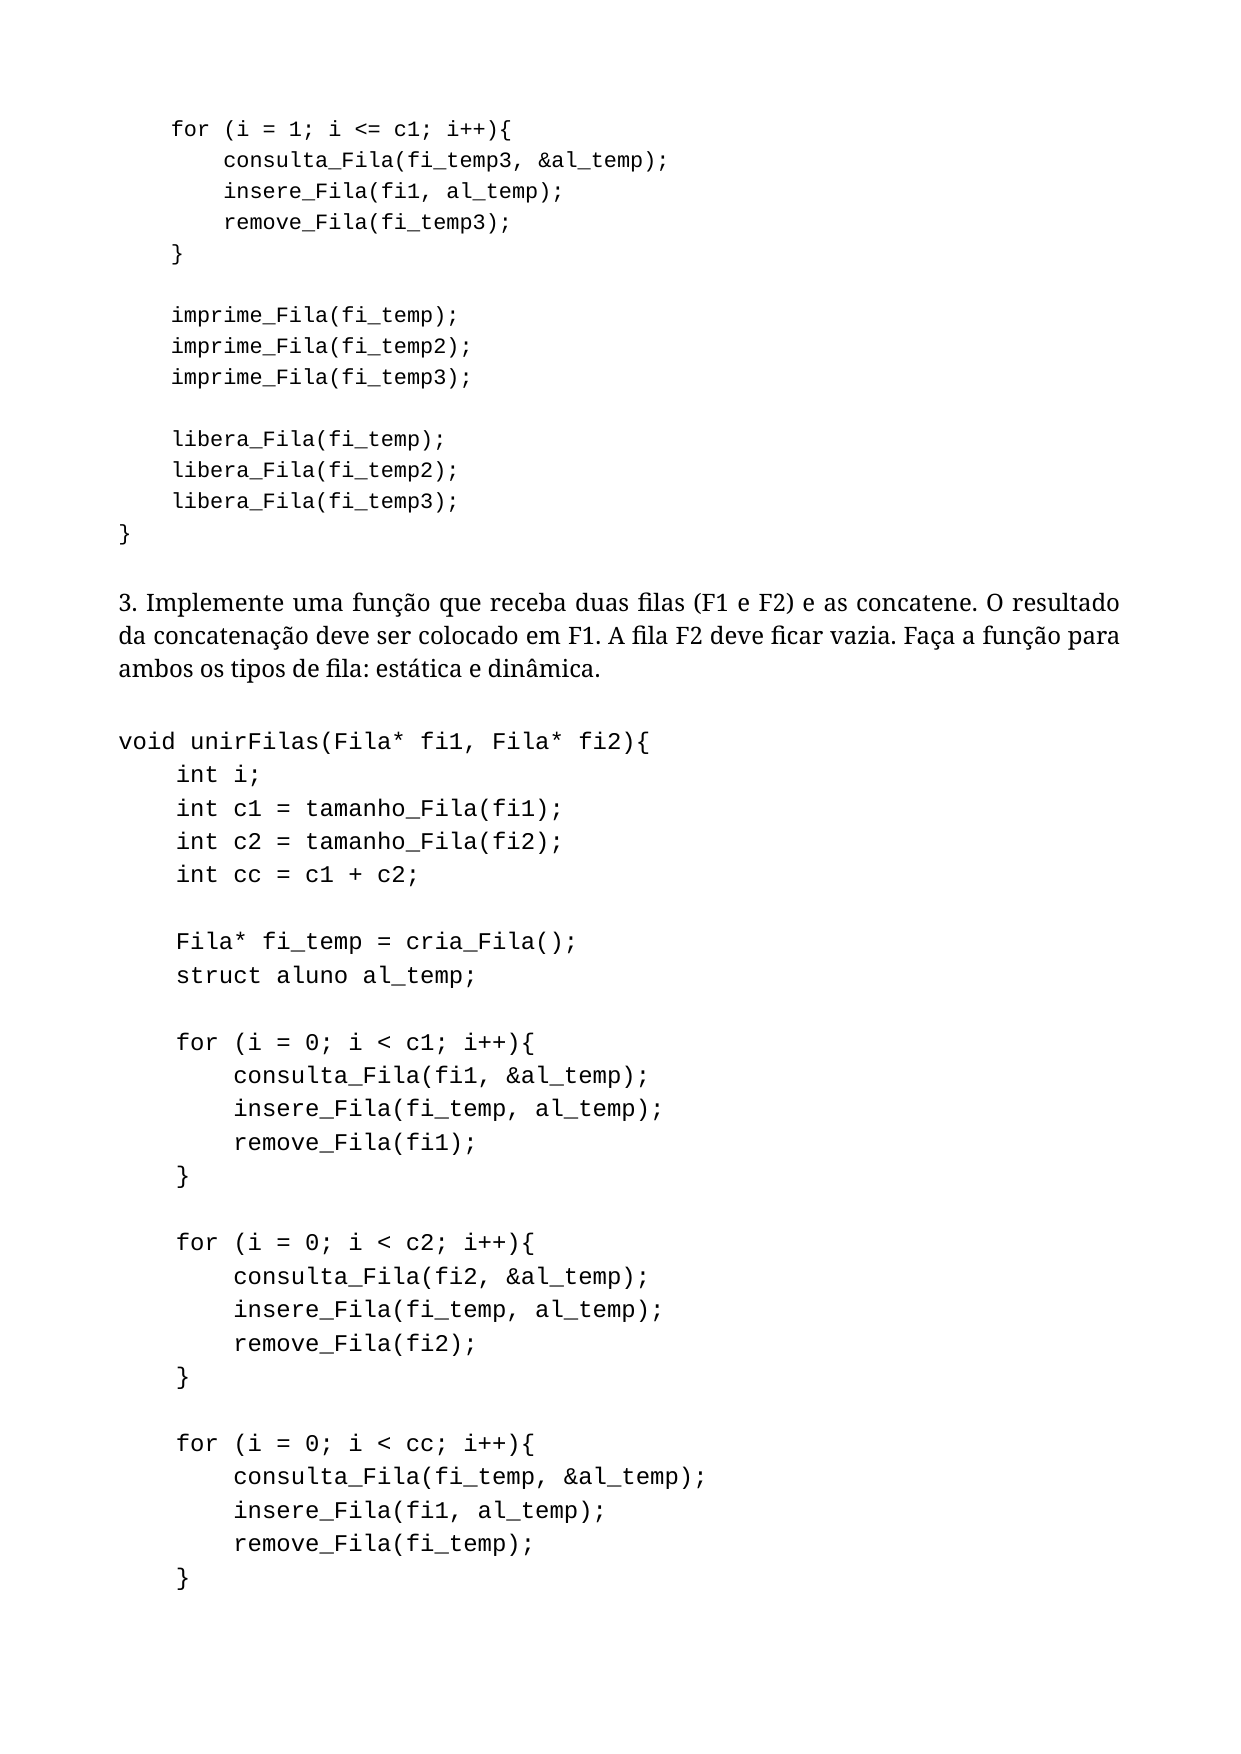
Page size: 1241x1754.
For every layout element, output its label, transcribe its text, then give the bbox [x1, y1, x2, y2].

text imprime_Fila(fi_temp); [118, 304, 1122, 329]
text int cc = c1 + c2; [118, 863, 1122, 890]
text for (i = 0; i < c2; i++){ [118, 1231, 1122, 1258]
text void unirFilas(Fila* fi1, Fila* fi2){ [118, 729, 1122, 756]
text struct aluno al_temp; [118, 963, 1122, 990]
text int c2 = tamanho_Fila(fi2); [118, 829, 1122, 857]
text remove_Fila(fi_temp); [118, 1532, 1122, 1559]
text Fila* fi_temp = cria_Fila(); [118, 930, 1122, 957]
text insere_Fila(fi1, al_temp); [118, 1498, 1122, 1525]
text int i; [118, 762, 1122, 790]
text insere_Fila(fi1, al_temp); [118, 180, 1122, 205]
text libera_Fila(fi_temp2); [118, 459, 1122, 484]
text imprime_Fila(fi_temp3); [118, 366, 1122, 391]
text remove_Fila(fi1); [118, 1130, 1122, 1157]
text libera_Fila(fi_temp3); [118, 491, 1122, 515]
text consulta_Fila(fi2, &al_temp); [118, 1264, 1122, 1291]
text for (i = 0; i < cc; i++){ [118, 1431, 1122, 1458]
text 3. Implemente uma função que receba duas filas (F1 e F2) e as concatene. O resultado da concatenação deve ser colocado em F1. A fila F2 deve ficar vazia. Faça a função para ambos os tipos de fila: estática e dinâmica. [118, 586, 1122, 684]
text for (i = 1; i <= c1; i++){ [118, 118, 1122, 143]
text } [118, 242, 1122, 267]
text } [118, 1164, 1122, 1191]
text for (i = 0; i < c1; i++){ [118, 1030, 1122, 1057]
text } [118, 1565, 1122, 1592]
text imprime_Fila(fi_temp2); [118, 335, 1122, 360]
text libera_Fila(fi_temp); [118, 428, 1122, 453]
text } [118, 522, 1122, 546]
text consulta_Fila(fi_temp, &al_temp); [118, 1465, 1122, 1492]
text } [118, 1364, 1122, 1392]
text insere_Fila(fi_temp, al_temp); [118, 1297, 1122, 1325]
text remove_Fila(fi2); [118, 1331, 1122, 1358]
text int c1 = tamanho_Fila(fi1); [118, 796, 1122, 823]
text insere_Fila(fi_temp, al_temp); [118, 1097, 1122, 1124]
text consulta_Fila(fi_temp3, &al_temp); [118, 149, 1122, 174]
text remove_Fila(fi_temp3); [118, 211, 1122, 236]
text consulta_Fila(fi1, &al_temp); [118, 1063, 1122, 1091]
